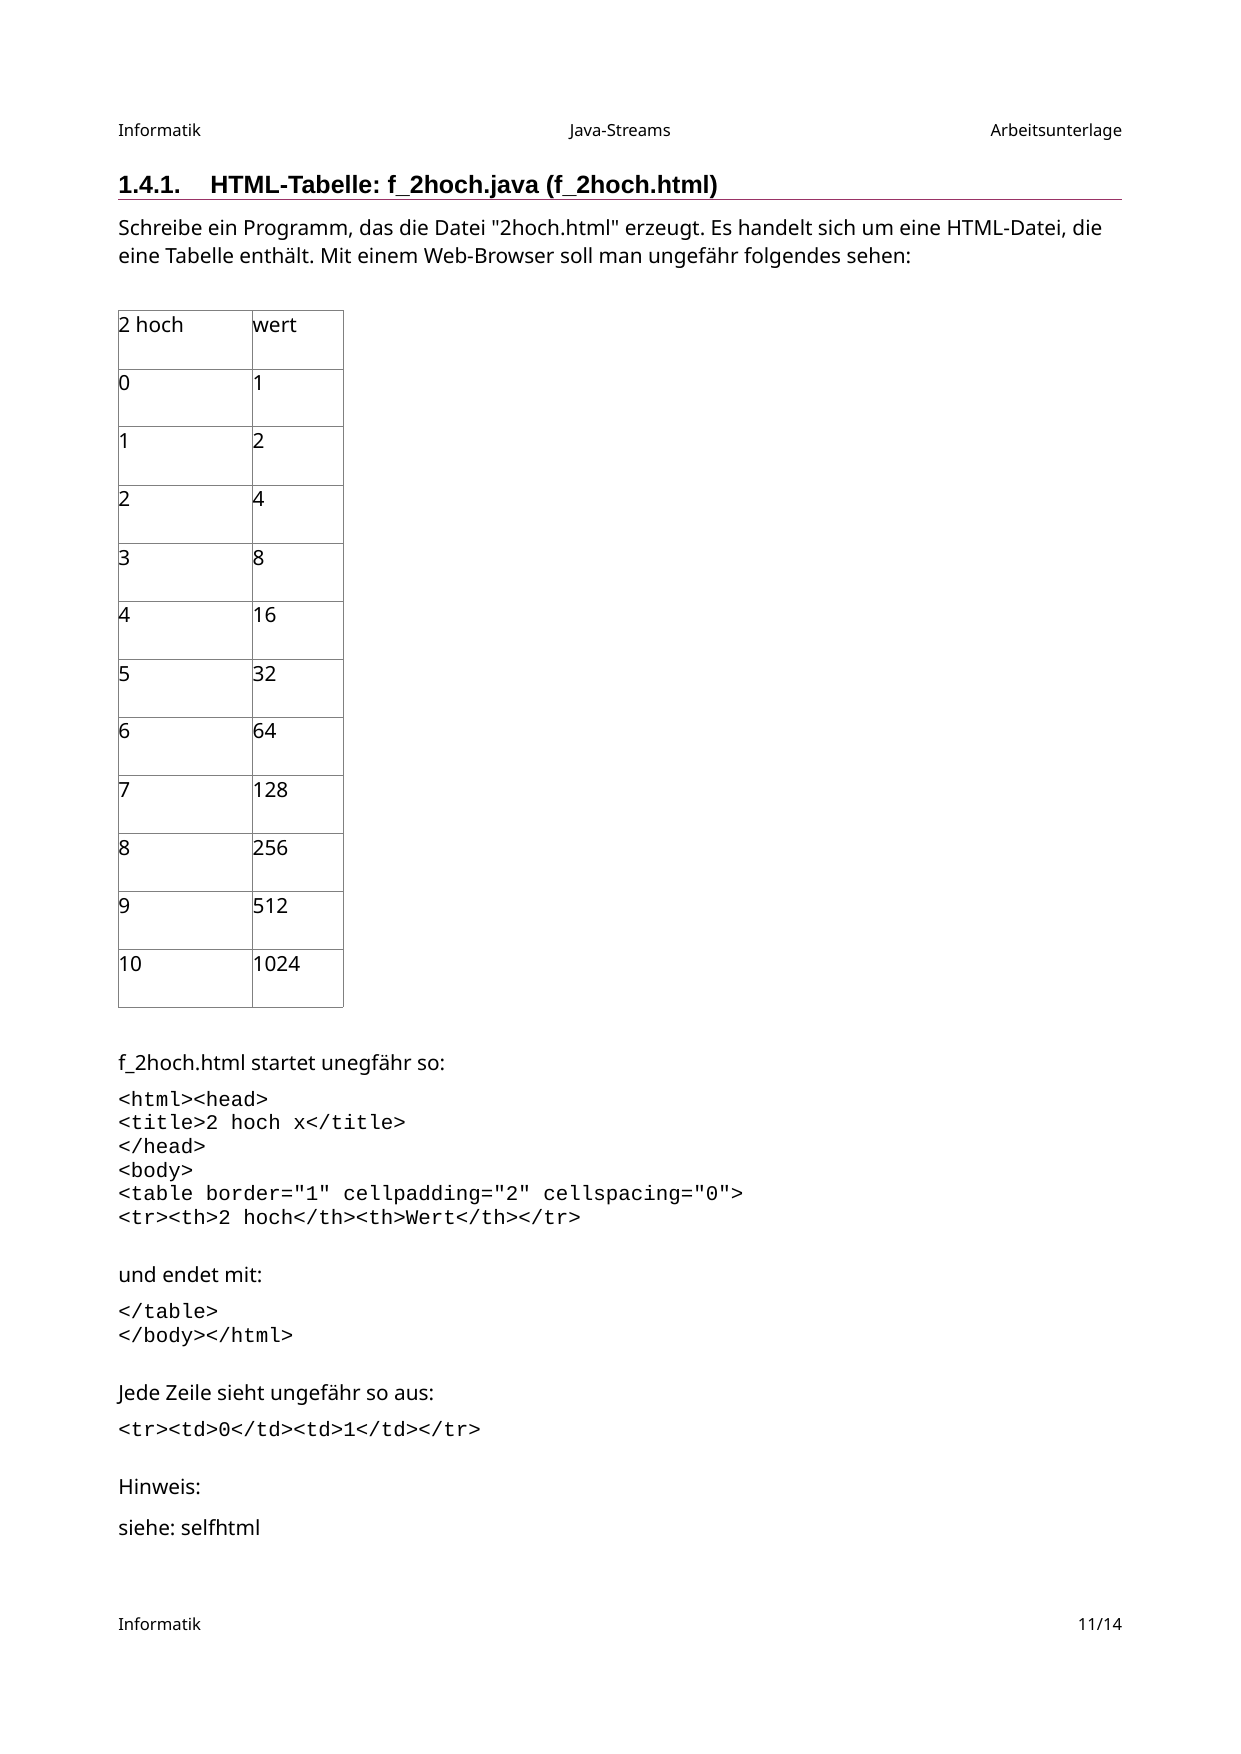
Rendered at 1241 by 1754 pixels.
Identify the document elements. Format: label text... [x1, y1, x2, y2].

text <html><head> [118, 1089, 1122, 1112]
table_cell 64 [253, 718, 343, 774]
table_cell 16 [253, 602, 343, 658]
text Hinweis: [118, 1472, 1122, 1500]
table_cell 4 [253, 486, 343, 542]
text <table border="1" cellpadding="2" cellspacing="0"> [118, 1183, 1122, 1207]
table_cell 3 [119, 544, 252, 601]
table_cell 2 [253, 427, 343, 484]
text </body></html> [118, 1324, 1122, 1348]
text und endet mit: [118, 1260, 1122, 1288]
text Schreibe ein Programm, das die Datei "2hoch.html" erzeugt. Es handelt sich um eine HTML-Datei, die eine Tabelle enthält. Mit einem Web-Browser soll man ungefähr folgendes sehen: [118, 213, 1122, 298]
text <title>2 hoch x</title> [118, 1112, 1122, 1136]
table_cell 6 [119, 718, 252, 774]
text </table> [118, 1301, 1122, 1324]
text <body> [118, 1159, 1122, 1183]
table_cell 10 [119, 950, 252, 1007]
text </head> [118, 1136, 1122, 1159]
table_cell 512 [253, 892, 343, 949]
text <tr><td>0</td><td>1</td></tr> [118, 1419, 1122, 1442]
table_cell 1 [253, 370, 343, 426]
table_cell 256 [253, 834, 343, 891]
table_cell 9 [119, 892, 252, 949]
table_cell 2 [119, 486, 252, 542]
table_cell 1 [119, 427, 252, 484]
table_cell 1024 [253, 950, 343, 1007]
text f_2hoch.html startet unegfähr so: [118, 1048, 1122, 1076]
table_cell 8 [119, 834, 252, 891]
text <tr><th>2 hoch</th><th>Wert</th></tr> [118, 1207, 1122, 1231]
table_cell 32 [253, 660, 343, 717]
table_cell 128 [253, 776, 343, 833]
table_cell 7 [119, 776, 252, 833]
table_cell 4 [119, 602, 252, 658]
text siehe: selfhtml [118, 1513, 1122, 1541]
subtitle HTML-Tabelle: f_2hoch.java (f_2hoch.html) [118, 170, 1122, 199]
table_header 2 hoch [119, 311, 252, 368]
table_cell 5 [119, 660, 252, 717]
table_header wert [253, 311, 343, 368]
table_cell 8 [253, 544, 343, 601]
table_cell 0 [119, 370, 252, 426]
text Jede Zeile sieht ungefähr so aus: [118, 1378, 1122, 1406]
